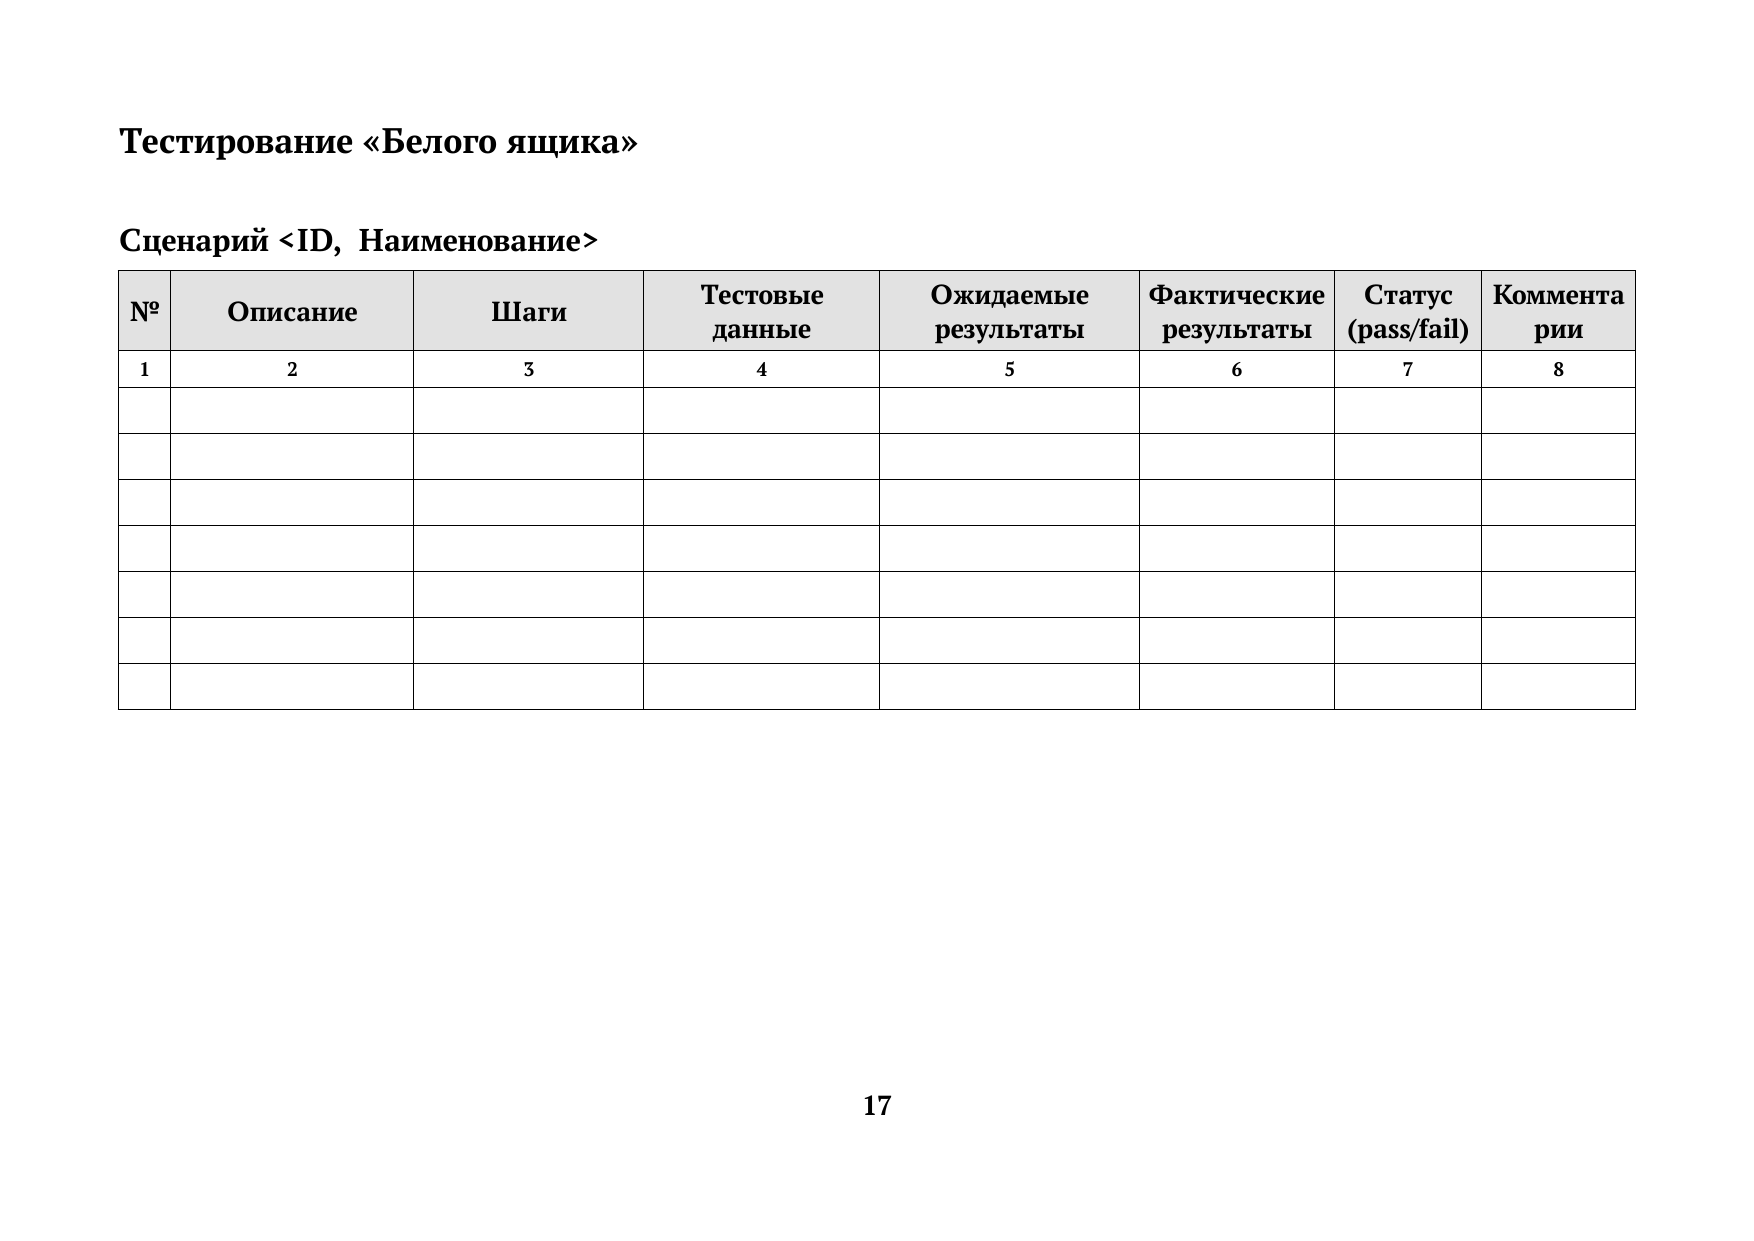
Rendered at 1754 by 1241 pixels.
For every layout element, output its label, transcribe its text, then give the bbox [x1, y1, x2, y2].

table_cell [880, 434, 1139, 479]
table_cell [414, 664, 643, 709]
table_cell [1335, 618, 1481, 663]
table_cell 5 [880, 351, 1139, 387]
subtitle Сценарий <ID, Наименование> [118, 220, 1636, 259]
table_cell [880, 480, 1139, 525]
table_header Шаги [414, 271, 643, 350]
table_header Фактические результаты [1140, 271, 1334, 350]
table_cell [1482, 388, 1635, 433]
table_cell [1335, 664, 1481, 709]
table_cell [1335, 434, 1481, 479]
table_cell 1 [119, 351, 170, 387]
table_cell [119, 526, 170, 571]
table_cell [119, 480, 170, 525]
table_cell [644, 480, 879, 525]
table_cell [1140, 388, 1334, 433]
table_cell [1140, 480, 1334, 525]
table_cell 3 [414, 351, 643, 387]
table_cell [171, 618, 413, 663]
table_cell [171, 434, 413, 479]
table_cell [1482, 618, 1635, 663]
table_cell [119, 434, 170, 479]
table_cell [1335, 572, 1481, 617]
table_cell [119, 572, 170, 617]
table_cell [1140, 618, 1334, 663]
table_cell [644, 434, 879, 479]
table_cell [644, 664, 879, 709]
table_cell [414, 618, 643, 663]
table_cell [644, 526, 879, 571]
table_cell [1482, 526, 1635, 571]
table_cell [644, 572, 879, 617]
table_cell 6 [1140, 351, 1334, 387]
table_cell [880, 664, 1139, 709]
table_header Статус (pass/fail) [1335, 271, 1481, 350]
table_cell [880, 618, 1139, 663]
table_cell [644, 618, 879, 663]
table_cell [119, 664, 170, 709]
table_cell 2 [171, 351, 413, 387]
table_header № [119, 271, 170, 350]
table_header Комментарии [1482, 271, 1635, 350]
table_cell [414, 480, 643, 525]
table_header Тестовые данные [644, 271, 879, 350]
table_cell [414, 572, 643, 617]
table_cell [880, 572, 1139, 617]
table_cell [171, 664, 413, 709]
table_cell [414, 526, 643, 571]
table_cell [1482, 572, 1635, 617]
table_cell [1482, 664, 1635, 709]
table_cell [1335, 526, 1481, 571]
table_cell [1140, 434, 1334, 479]
table_cell [1335, 480, 1481, 525]
table_cell [880, 526, 1139, 571]
table_cell [171, 526, 413, 571]
table_cell [171, 480, 413, 525]
table_cell [1140, 664, 1334, 709]
table_cell 4 [644, 351, 879, 387]
table_header Описание [171, 271, 413, 350]
table_cell 8 [1482, 351, 1635, 387]
table_cell [1140, 572, 1334, 617]
table_cell [414, 434, 643, 479]
subtitle Тестирование «Белого ящика» [118, 118, 1636, 161]
table_cell [119, 388, 170, 433]
table_cell [644, 388, 879, 433]
table_cell [1335, 388, 1481, 433]
table_cell [1140, 526, 1334, 571]
table_header Ожидаемые результаты [880, 271, 1139, 350]
table_cell [880, 388, 1139, 433]
table_cell [171, 388, 413, 433]
table_cell [119, 618, 170, 663]
table_cell [1482, 480, 1635, 525]
table_cell 7 [1335, 351, 1481, 387]
table_cell [171, 572, 413, 617]
table_cell [1482, 434, 1635, 479]
table_cell [414, 388, 643, 433]
